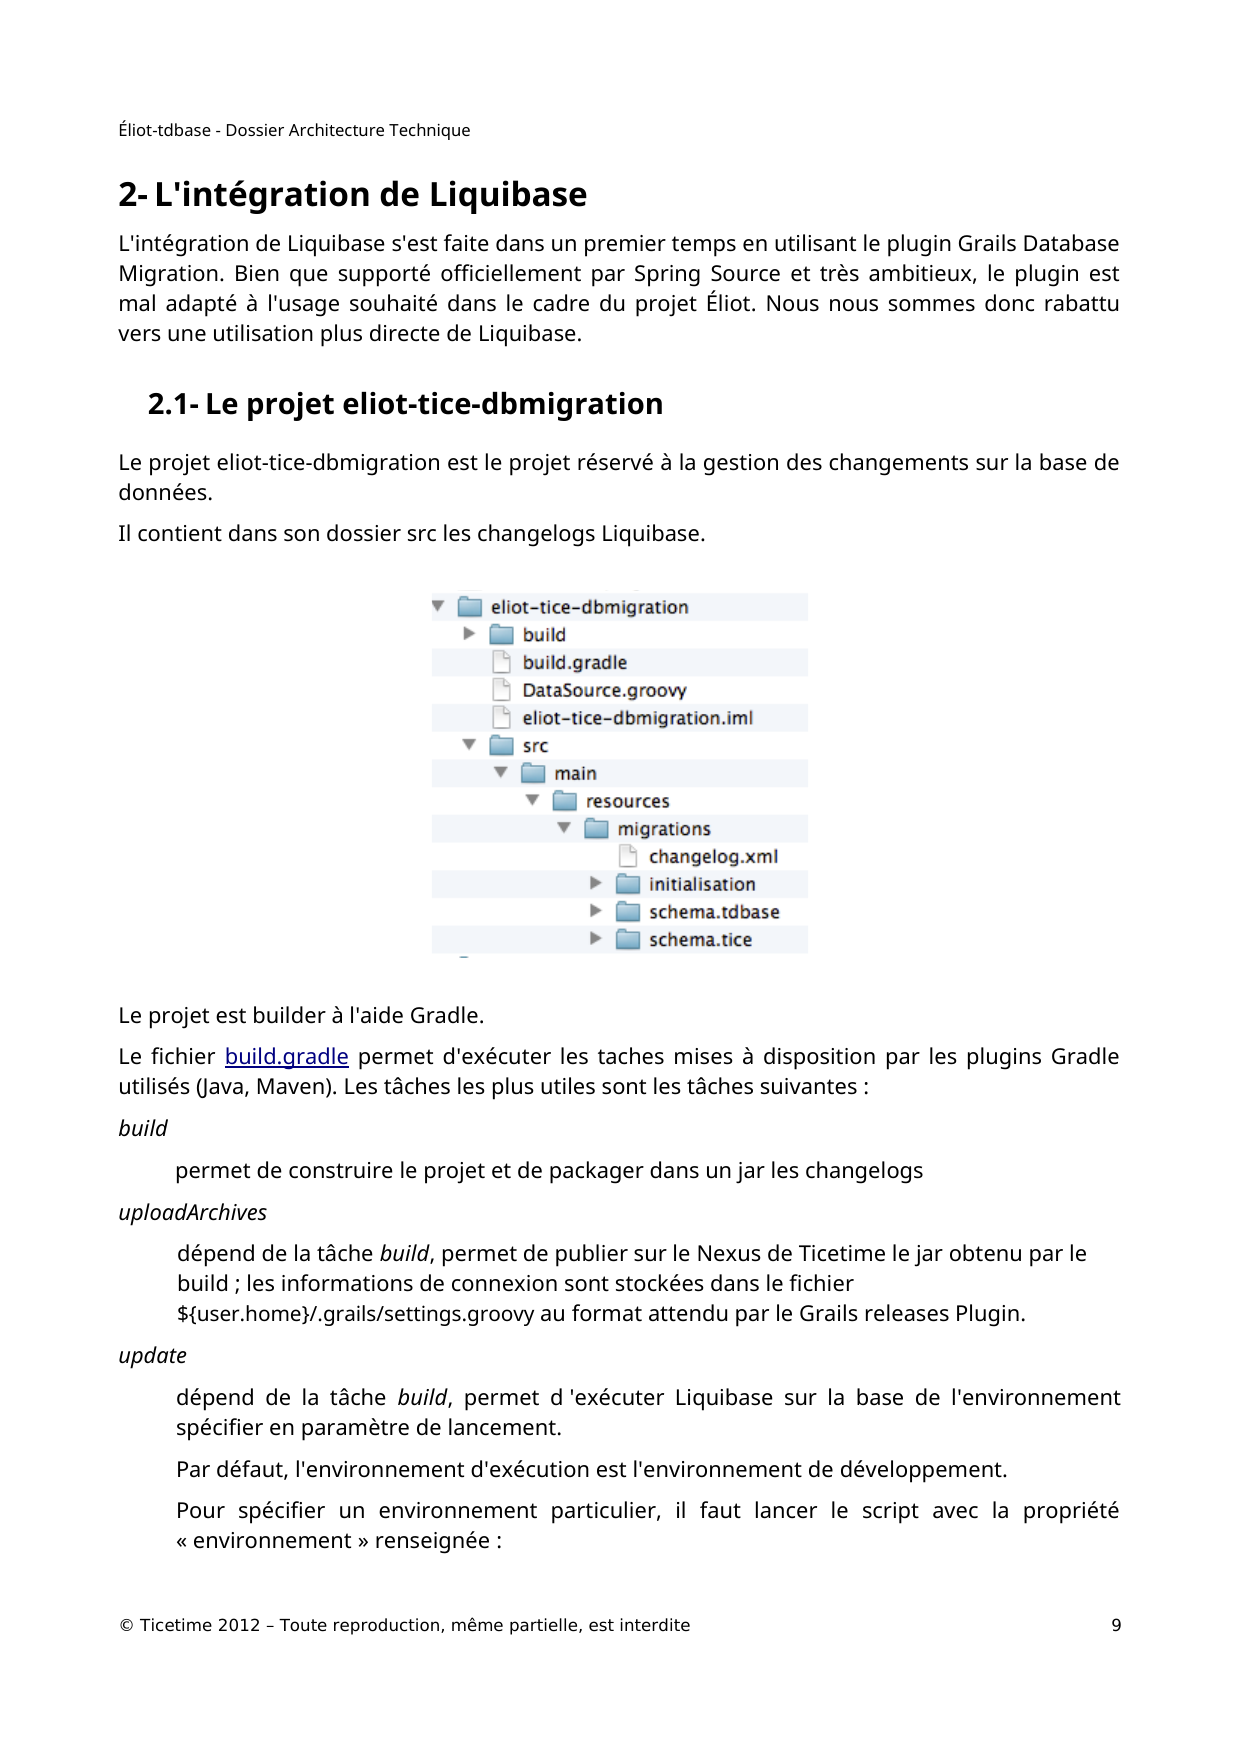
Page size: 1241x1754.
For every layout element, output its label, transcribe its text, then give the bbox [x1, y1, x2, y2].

text build [118, 1113, 1122, 1143]
text update [118, 1340, 1122, 1370]
subtitle Le projet eliot-tice-dbmigration [118, 383, 1122, 423]
text Le fichier build.gradle permet d'exécuter les taches mises à disposition par les plugins Gradle utilisés (Java, Maven). Les tâches les plus utiles sont les tâches suivantes : [118, 1041, 1122, 1101]
text dépend de la tâche build, permet de publier sur le Nexus de Ticetime le jar obtenu par le build ; les informations de connexion sont stockées dans le fichier ${user.home}/.grails/settings.groovy au format attendu par le Grails releases Plugin. [177, 1238, 1122, 1328]
picture [431, 590, 809, 958]
subtitle L'intégration de Liquibase [118, 171, 1122, 216]
text Le projet eliot-tice-dbmigration est le projet réservé à la gestion des changements sur la base de données. [118, 446, 1122, 506]
text L'intégration de Liquibase s'est faite dans un premier temps en utilisant le plugin Grails Database Migration. Bien que supporté officiellement par Spring Source et très ambitieux, le plugin est mal adapté à l'usage souhaité dans le cadre du projet Éliot. Nous nous sommes donc rabattu vers une utilisation plus directe de Liquibase. [118, 228, 1122, 348]
text Le projet est builder à l'aide Gradle. [118, 999, 1122, 1029]
text Par défaut, l'environnement d'exécution est l'environnement de développement. [176, 1454, 1122, 1484]
text Il contient dans son dossier src les changelogs Liquibase. [118, 518, 1122, 548]
text Pour spécifier un environnement particulier, il faut lancer le script avec la propriété « environnement » renseignée : [176, 1495, 1122, 1555]
text dépend de la tâche build, permet d 'exécuter Liquibase sur la base de l'environnement spécifier en paramètre de lancement. [176, 1382, 1122, 1442]
text permet de construire le projet et de packager dans un jar les changelogs [175, 1155, 1122, 1185]
text uploadArchives [118, 1197, 1122, 1227]
